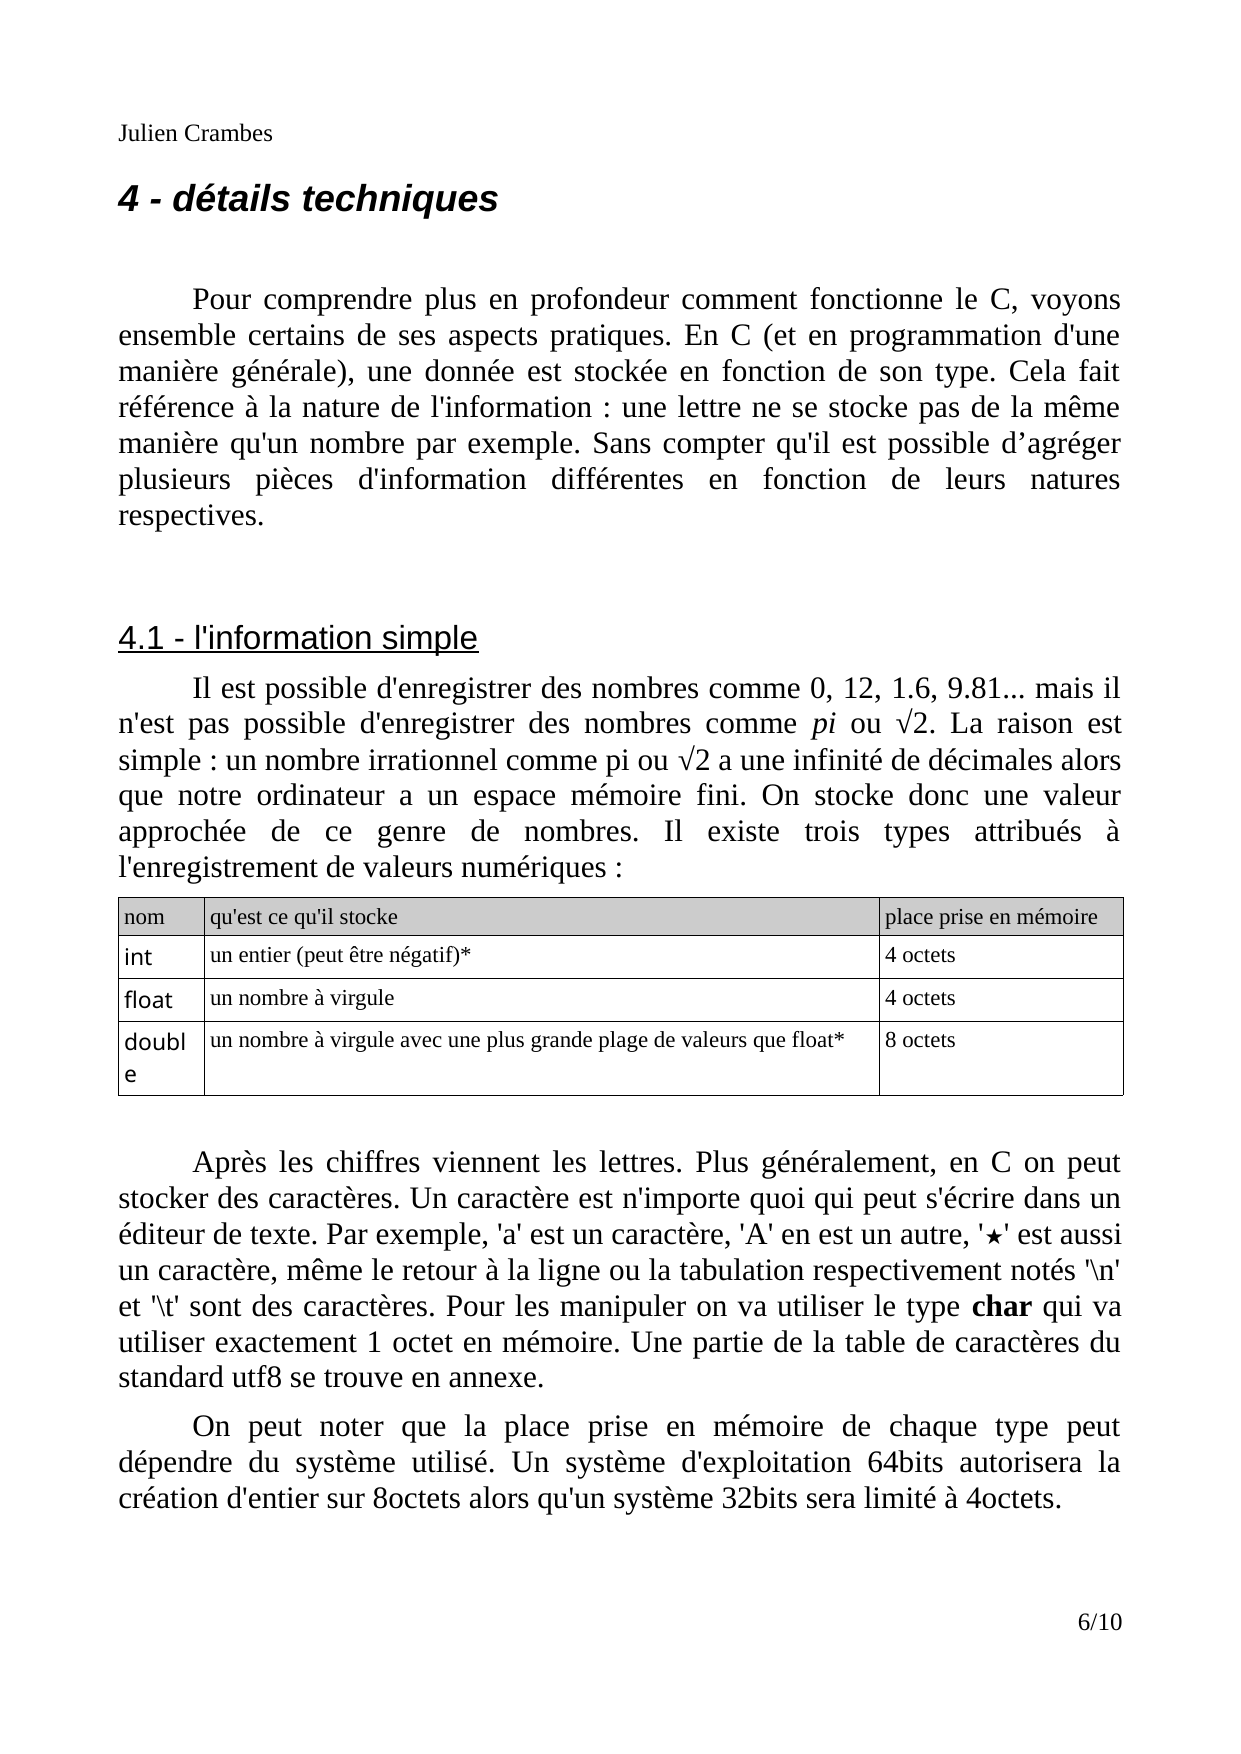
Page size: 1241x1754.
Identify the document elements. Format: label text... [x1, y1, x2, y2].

table_cell 4 octets [880, 979, 1123, 1021]
table_cell double [119, 1022, 204, 1094]
table_cell 4 octets [880, 936, 1123, 978]
subtitle 4 - détails techniques [118, 176, 1122, 219]
table_header nom [119, 898, 204, 935]
text On peut noter que la place prise en mémoire de chaque type peut dépendre du système utilisé. Un système d'exploitation 64bits autorisera la création d'entier sur 8octets alors qu'un système 32bits sera limité à 4octets. [118, 1407, 1122, 1515]
table_cell float [119, 979, 204, 1021]
table_header place prise en mémoire [880, 898, 1123, 935]
table_cell 8 octets [880, 1022, 1123, 1094]
text Il est possible d'enregistrer des nombres comme 0, 12, 1.6, 9.81... mais il n'est pas possible d'enregistrer des nombres comme pi ou √2. La raison est simple : un nombre irrationnel comme pi ou √2 a une infinité de décimales alors que notre ordinateur a un espace mémoire fini. On stocke donc une valeur approchée de ce genre de nombres. Il existe trois types attribués à l'enregistrement de valeurs numériques : [118, 669, 1122, 884]
table_cell int [119, 936, 204, 978]
subtitle 4.1 - l'information simple [118, 618, 1122, 656]
table_cell un entier (peut être négatif)* [205, 936, 879, 978]
table_cell un nombre à virgule [205, 979, 879, 1021]
table_header qu'est ce qu'il stocke [205, 898, 879, 935]
table_cell un nombre à virgule avec une plus grande plage de valeurs que float* [205, 1022, 879, 1094]
text Après les chiffres viennent les lettres. Plus généralement, en C on peut stocker des caractères. Un caractère est n'importe quoi qui peut s'écrire dans un éditeur de texte. Par exemple, 'a' est un caractère, 'A' en est un autre, '★' est aussi un caractère, même le retour à la ligne ou la tabulation respectivement notés '\n' et '\t' sont des caractères. Pour les manipuler on va utiliser le type char qui va utiliser exactement 1 octet en mémoire. Une partie de la table de caractères du standard utf8 se trouve en annexe. [118, 1143, 1122, 1395]
text Pour comprendre plus en profondeur comment fonctionne le C, voyons ensemble certains de ses aspects pratiques. En C (et en programmation d'une manière générale), une donnée est stockée en fonction de son type. Cela fait référence à la nature de l'information : une lettre ne se stocke pas de la même manière qu'un nombre par exemple. Sans compter qu'il est possible d’agréger plusieurs pièces d'information différentes en fonction de leurs natures respectives. [118, 280, 1122, 532]
